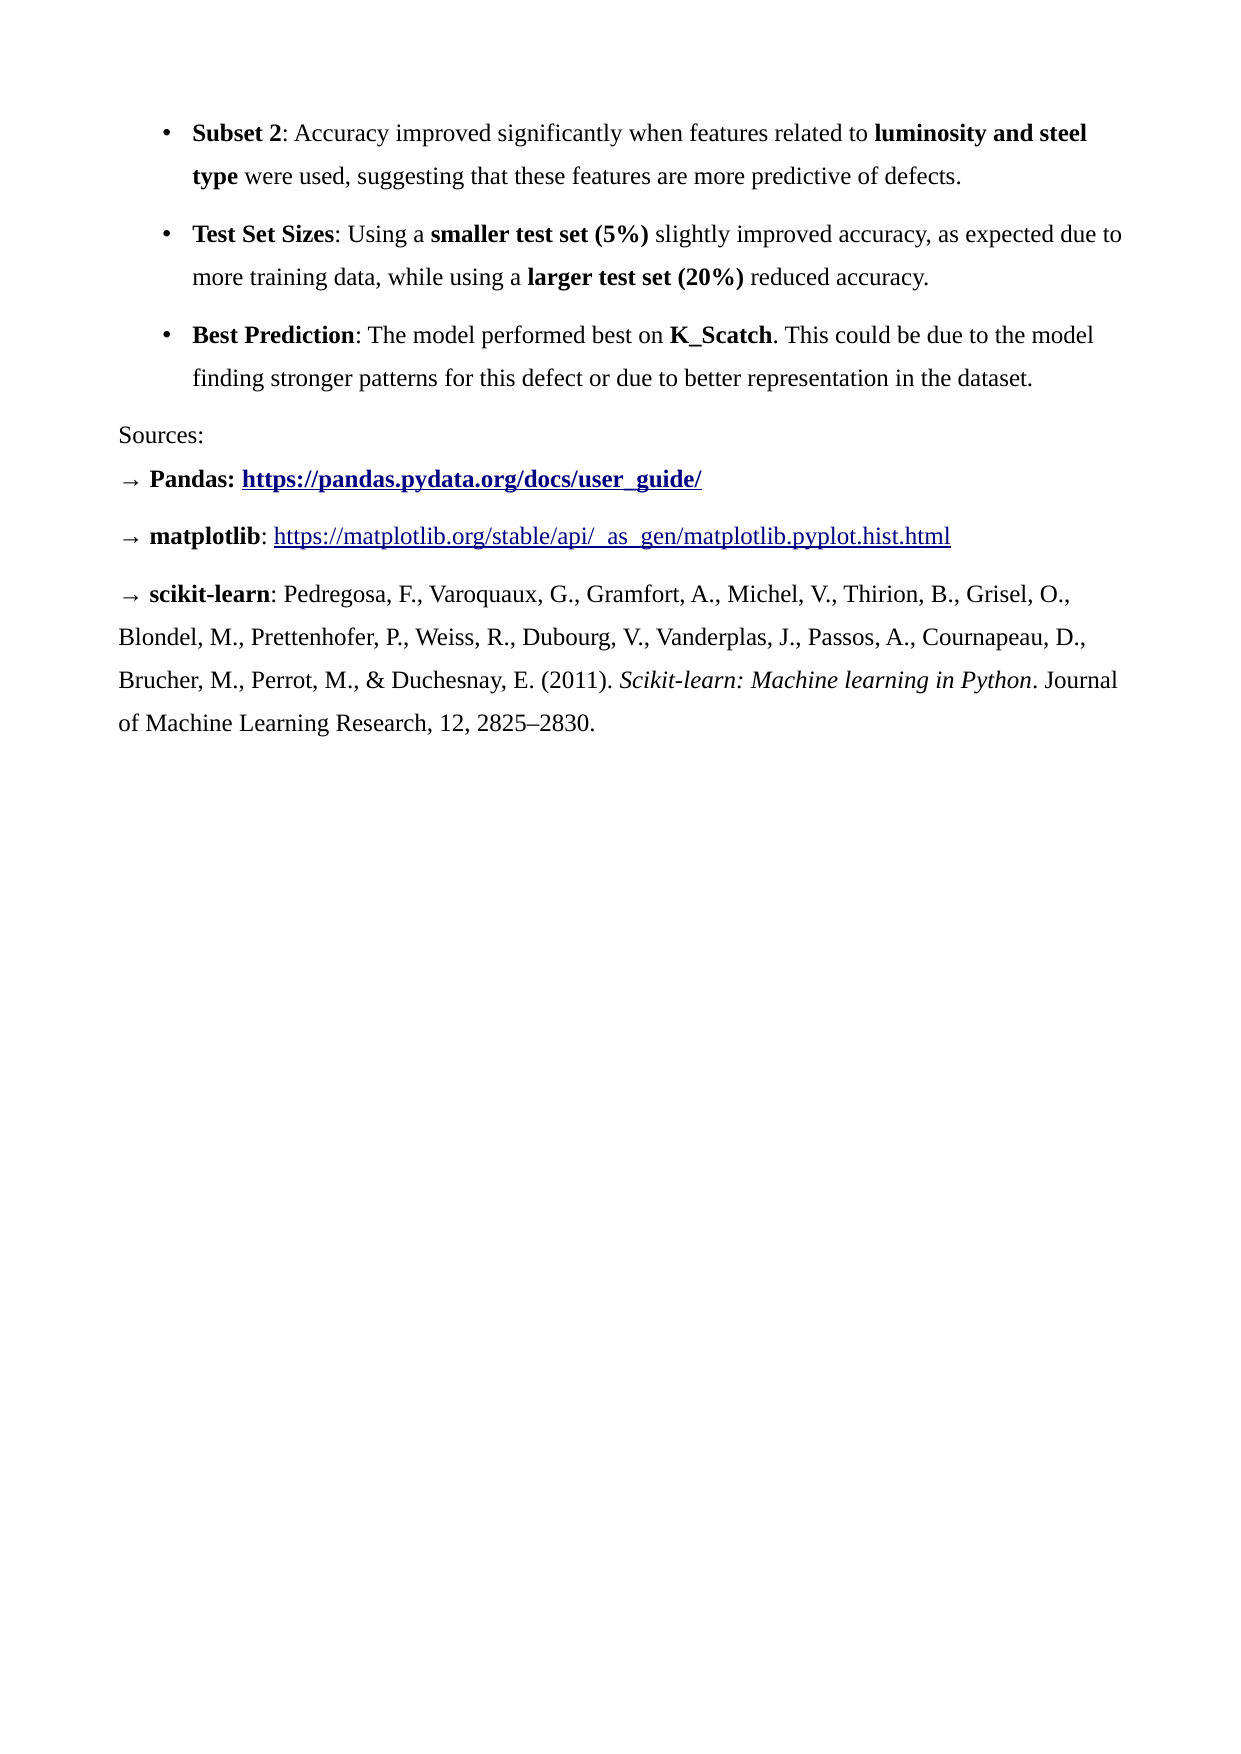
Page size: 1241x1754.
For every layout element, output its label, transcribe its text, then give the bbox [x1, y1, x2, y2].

list Best Prediction: The model performed best on K_Scatch. This could be due to the model finding stronger patterns for this defect or due to better representation in the dataset. [162, 320, 1122, 392]
text → matplotlib: https://matplotlib.org/stable/api/_as_gen/matplotlib.pyplot.hist.html [118, 521, 1122, 550]
text → scikit-learn: Pedregosa, F., Varoquaux, G., Gramfort, A., Michel, V., Thirion, B., Grisel, O., Blondel, M., Prettenhofer, P., Weiss, R., Dubourg, V., Vanderplas, J., Passos, A., Cournapeau, D., Brucher, M., Perrot, M., & Duchesnay, E. (2011). Scikit-learn: Machine learning in Python. Journal of Machine Learning Research, 12, 2825–2830. [118, 579, 1122, 737]
text Sources: → Pandas: https://pandas.pydata.org/docs/user_guide/ [118, 421, 1122, 492]
list Test Set Sizes: Using a smaller test set (5%) slightly improved accuracy, as expected due to more training data, while using a larger test set (20%) reduced accuracy. [162, 219, 1122, 291]
list Subset 2: Accuracy improved significantly when features related to luminosity and steel type were used, suggesting that these features are more predictive of defects. [162, 118, 1122, 190]
